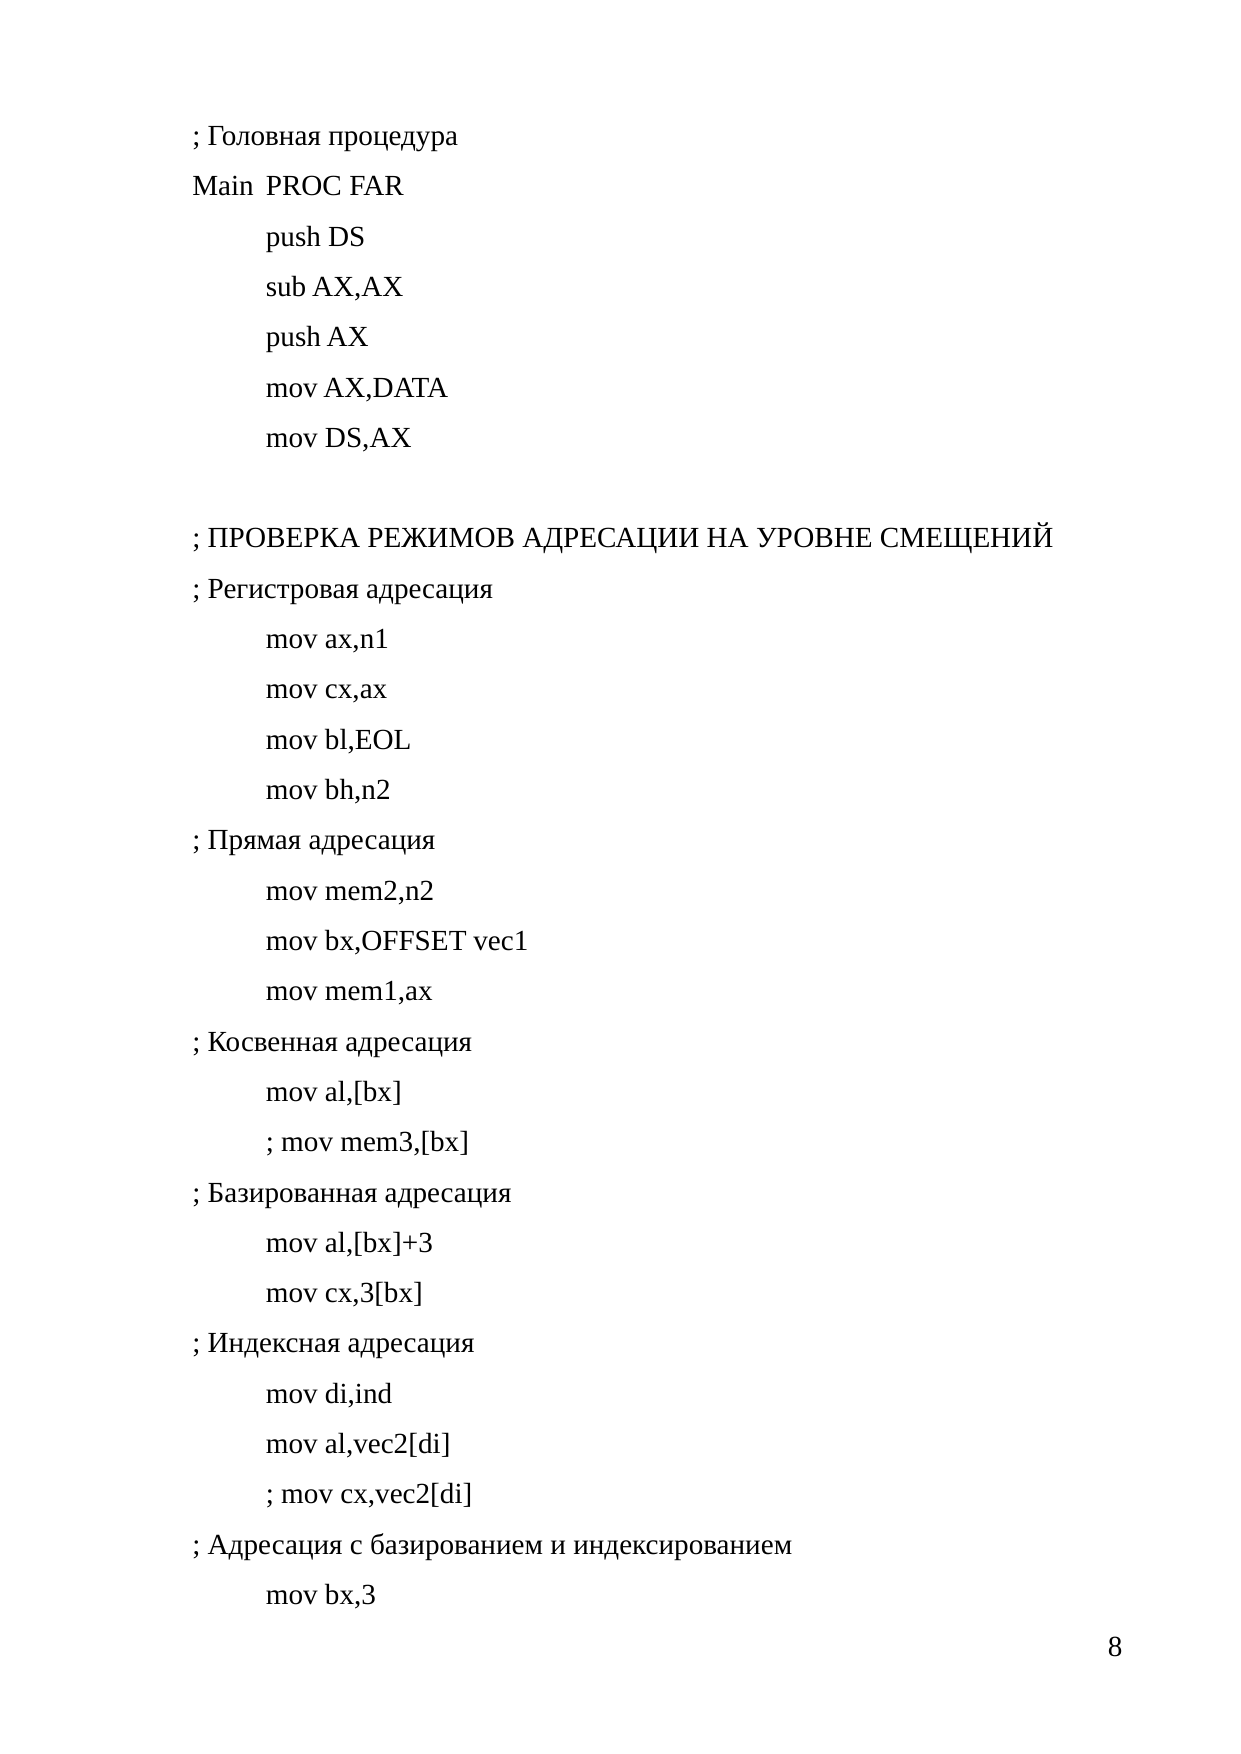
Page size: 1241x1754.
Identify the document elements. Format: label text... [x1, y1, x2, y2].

text ; Индексная адресация [118, 1326, 1122, 1359]
text mov al,vec2[di] [118, 1426, 1122, 1460]
text mov bl,EOL [118, 722, 1122, 755]
text ; Прямая адресация [118, 822, 1122, 856]
text mov di,ind [118, 1376, 1122, 1409]
text ; Базированная адресация [118, 1175, 1122, 1208]
text sub AX,AX [118, 269, 1122, 303]
text ; Адресация с базированием и индексированием [118, 1527, 1122, 1560]
text mov bx,3 [118, 1577, 1122, 1611]
text ; Головная процедура [118, 118, 1122, 152]
text mov al,[bx] [118, 1074, 1122, 1108]
text mov bx,OFFSET vec1 [118, 923, 1122, 957]
text mov AX,DATA [118, 370, 1122, 403]
text mov DS,AX [118, 420, 1122, 453]
text mov mem2,n2 [118, 873, 1122, 906]
text mov cx,ax [118, 672, 1122, 705]
text mov mem1,ax [118, 973, 1122, 1007]
text push AX [118, 319, 1122, 353]
text mov cx,3[bx] [118, 1275, 1122, 1309]
text push DS [118, 219, 1122, 252]
text ; Регистровая адресация [118, 571, 1122, 604]
text ; mov cx,vec2[di] [118, 1477, 1122, 1510]
text ; Косвенная адресация [118, 1024, 1122, 1057]
text mov ax,n1 [118, 621, 1122, 655]
text ; ПРОВЕРКА РЕЖИМОВ АДРЕСАЦИИ НА УРОВНЕ СМЕЩЕНИЙ [118, 521, 1122, 554]
text mov al,[bx]+3 [118, 1225, 1122, 1258]
text mov bh,n2 [118, 772, 1122, 806]
text Main PROC FAR [118, 168, 1122, 202]
text ; mov mem3,[bx] [118, 1124, 1122, 1158]
